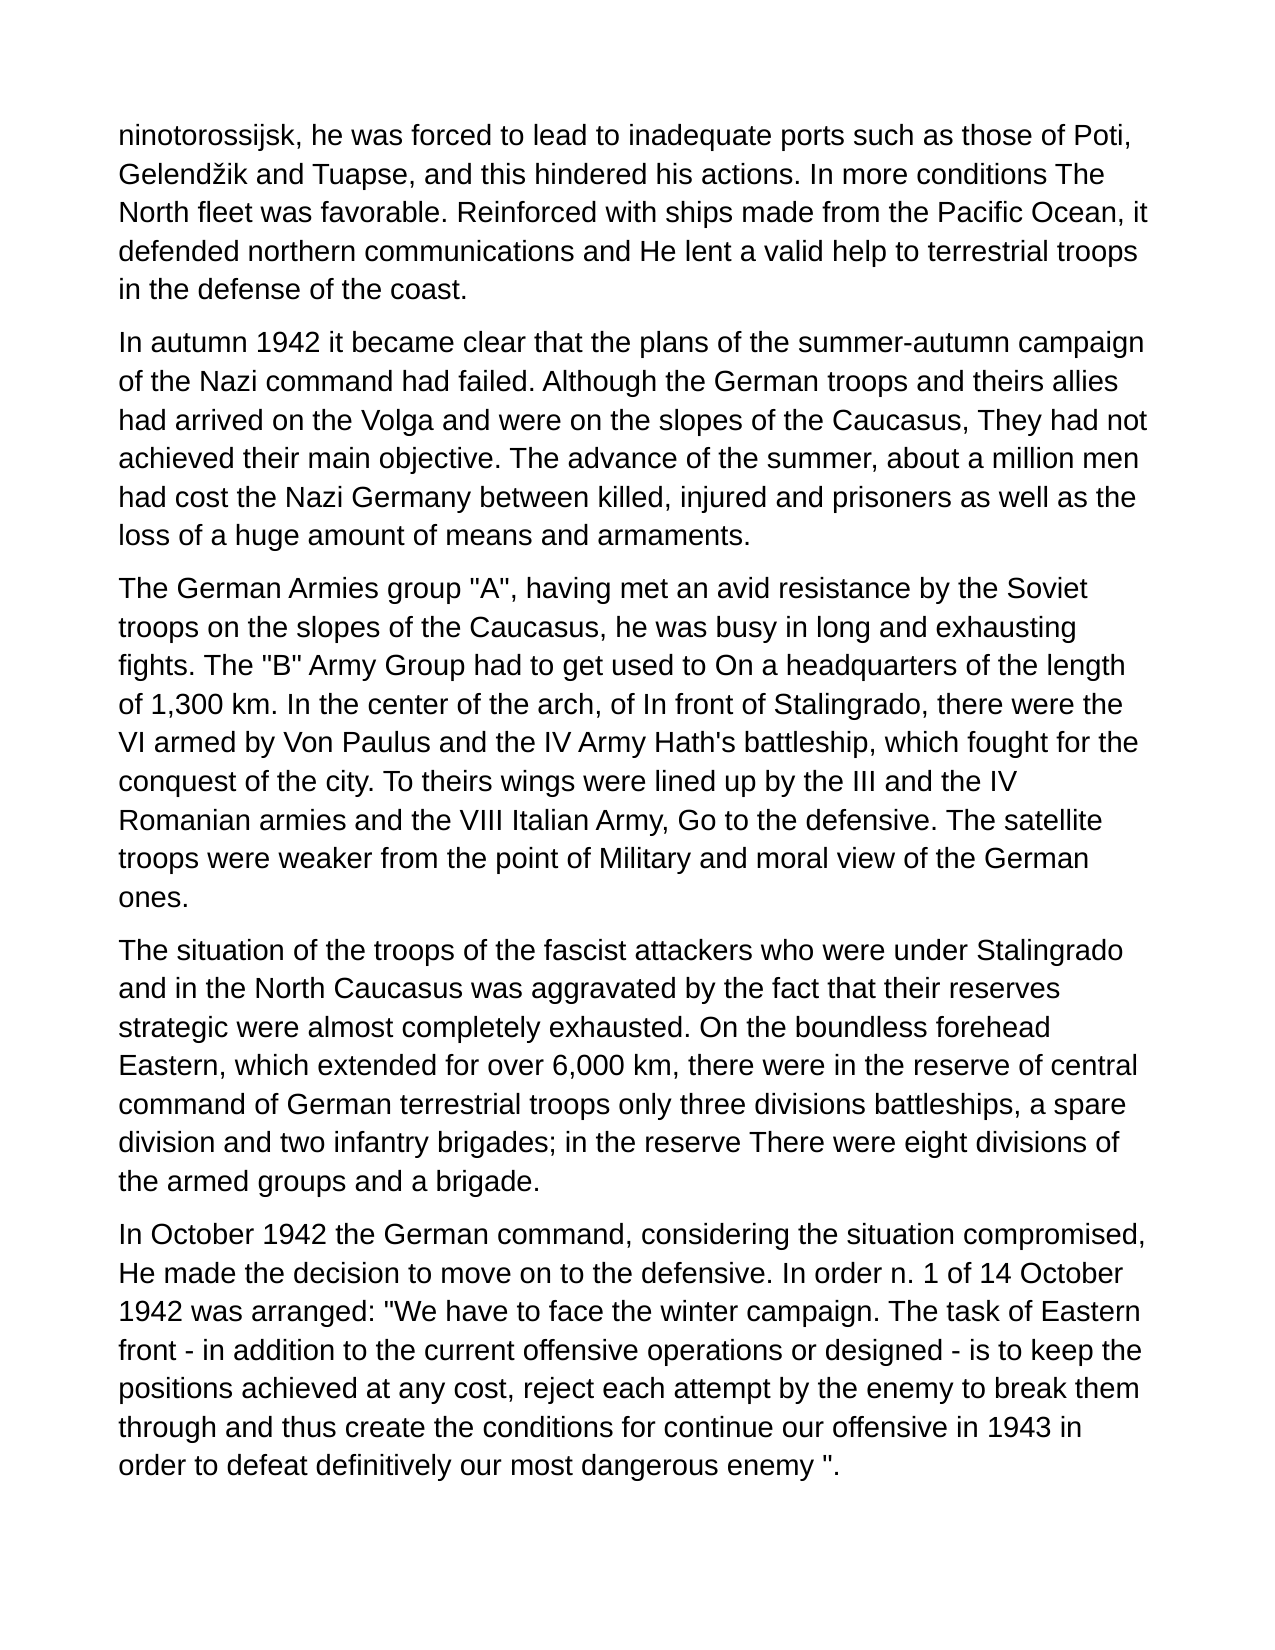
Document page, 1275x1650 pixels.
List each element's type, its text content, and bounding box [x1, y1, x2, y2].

text In October 1942 the German command, considering the situation compromised, He made the decision to move on to the defensive. In order n. 1 of 14 October 1942 was arranged: "We have to face the winter campaign. The task of Eastern front - in addition to the current offensive operations or designed - is to keep the positions achieved at any cost, reject each attempt by the enemy to break them through and thus create the conditions for continue our offensive in 1943 in order to defeat definitively our most dangerous enemy ". [118, 1217, 1157, 1482]
text In autumn 1942 it became clear that the plans of the summer-autumn campaign of the Nazi command had failed. Although the German troops and theirs allies had arrived on the Volga and were on the slopes of the Caucasus, They had not achieved their main objective. The advance of the summer, about a million men had cost the Nazi Germany between killed, injured and prisoners as well as the loss of a huge amount of means and armaments. [118, 325, 1157, 552]
text ninotorossijsk, he was forced to lead to inadequate ports such as those of Poti, Gelendžik and Tuapse, and this hindered his actions. In more conditions The North fleet was favorable. Reinforced with ships made from the Pacific Ocean, it defended northern communications and He lent a valid help to terrestrial troops in the defense of the coast. [118, 118, 1157, 306]
text The situation of the troops of the fascist attackers who were under Stalingrado and in the North Caucasus was aggravated by the fact that their reserves strategic were almost completely exhausted. On the boundless forehead Eastern, which extended for over 6,000 km, there were in the reserve of central command of German terrestrial troops only three divisions battleships, a spare division and two infantry brigades; in the reserve There were eight divisions of the armed groups and a brigade. [118, 933, 1157, 1197]
text The German Armies group "A", having met an avid resistance by the Soviet troops on the slopes of the Caucasus, he was busy in long and exhausting fights. The "B" Army Group had to get used to On a headquarters of the length of 1,300 km. In the center of the arch, of In front of Stalingrado, there were the VI armed by Von Paulus and the IV Army Hath's battleship, which fought for the conquest of the city. To theirs wings were lined up by the III and the IV Romanian armies and the VIII Italian Army, Go to the defensive. The satellite troops were weaker from the point of Military and moral view of the German ones. [118, 571, 1157, 913]
